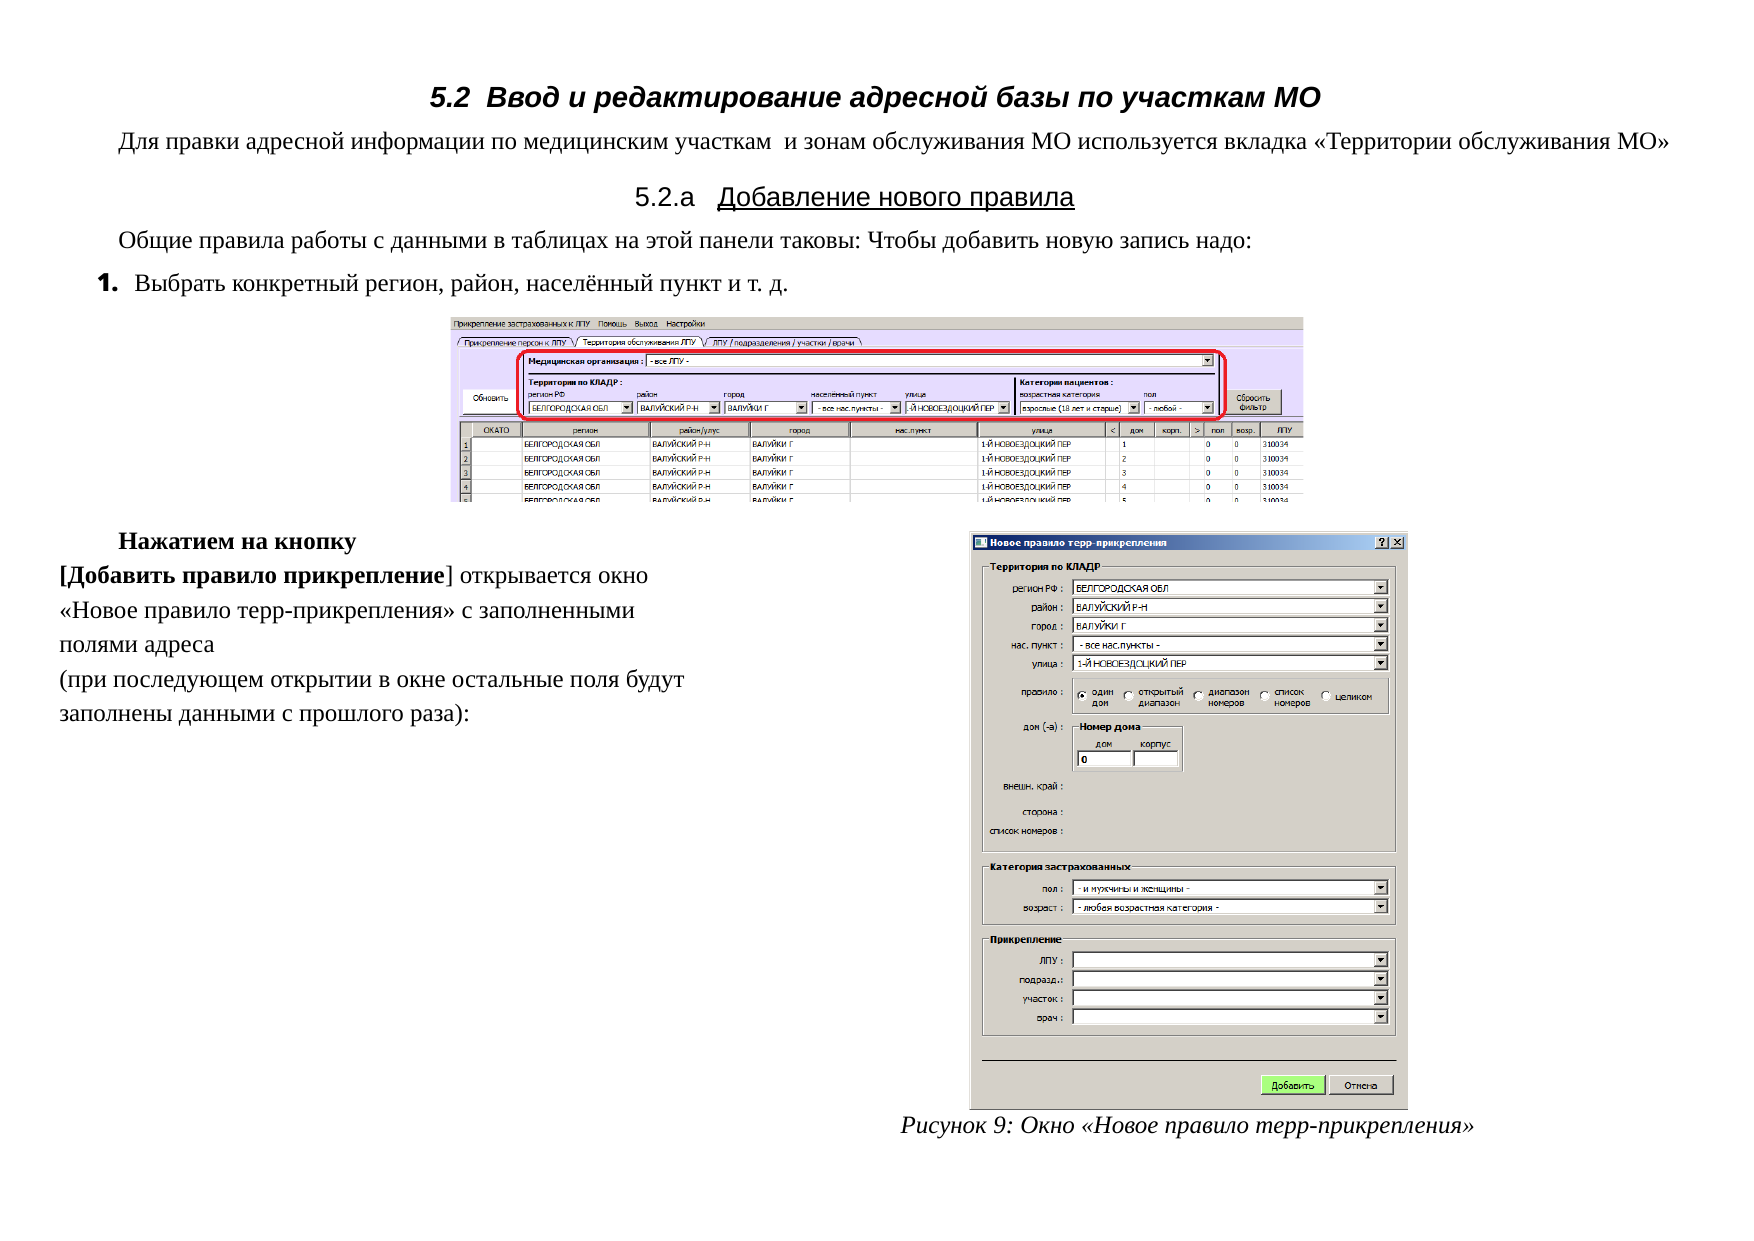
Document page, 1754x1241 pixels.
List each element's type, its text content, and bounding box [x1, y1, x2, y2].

text Общие правила работы с данными в таблицах на этой панели таковы: Чтобы добавить новую запись надо: [59, 225, 1695, 253]
picture [450, 317, 1304, 502]
subtitle Добавление нового правила [191, 181, 1518, 212]
picture [969, 531, 1408, 1110]
text Нажатием на кнопку [Добавить правило прикрепление] открывается окно «Новое правило терр-прикрепления» с заполненными полями адреса (при последующем открытии в окне остальные поля будут заполнены данными с прошлого раза): [59, 526, 705, 727]
subtitle Ввод и редактирование адресной базы по участкам МО [177, 80, 1577, 113]
list Выбрать конкретный регион, район, населённый пункт и т. д. [97, 265, 1695, 299]
text Рисунок 9: Окно «Новое правило терр-прикрепления» [819, 532, 1558, 1138]
text Для правки адресной информации по медицинским участкам и зонам обслуживания МО используется вкладка «Территории обслуживания МО» [59, 126, 1695, 155]
